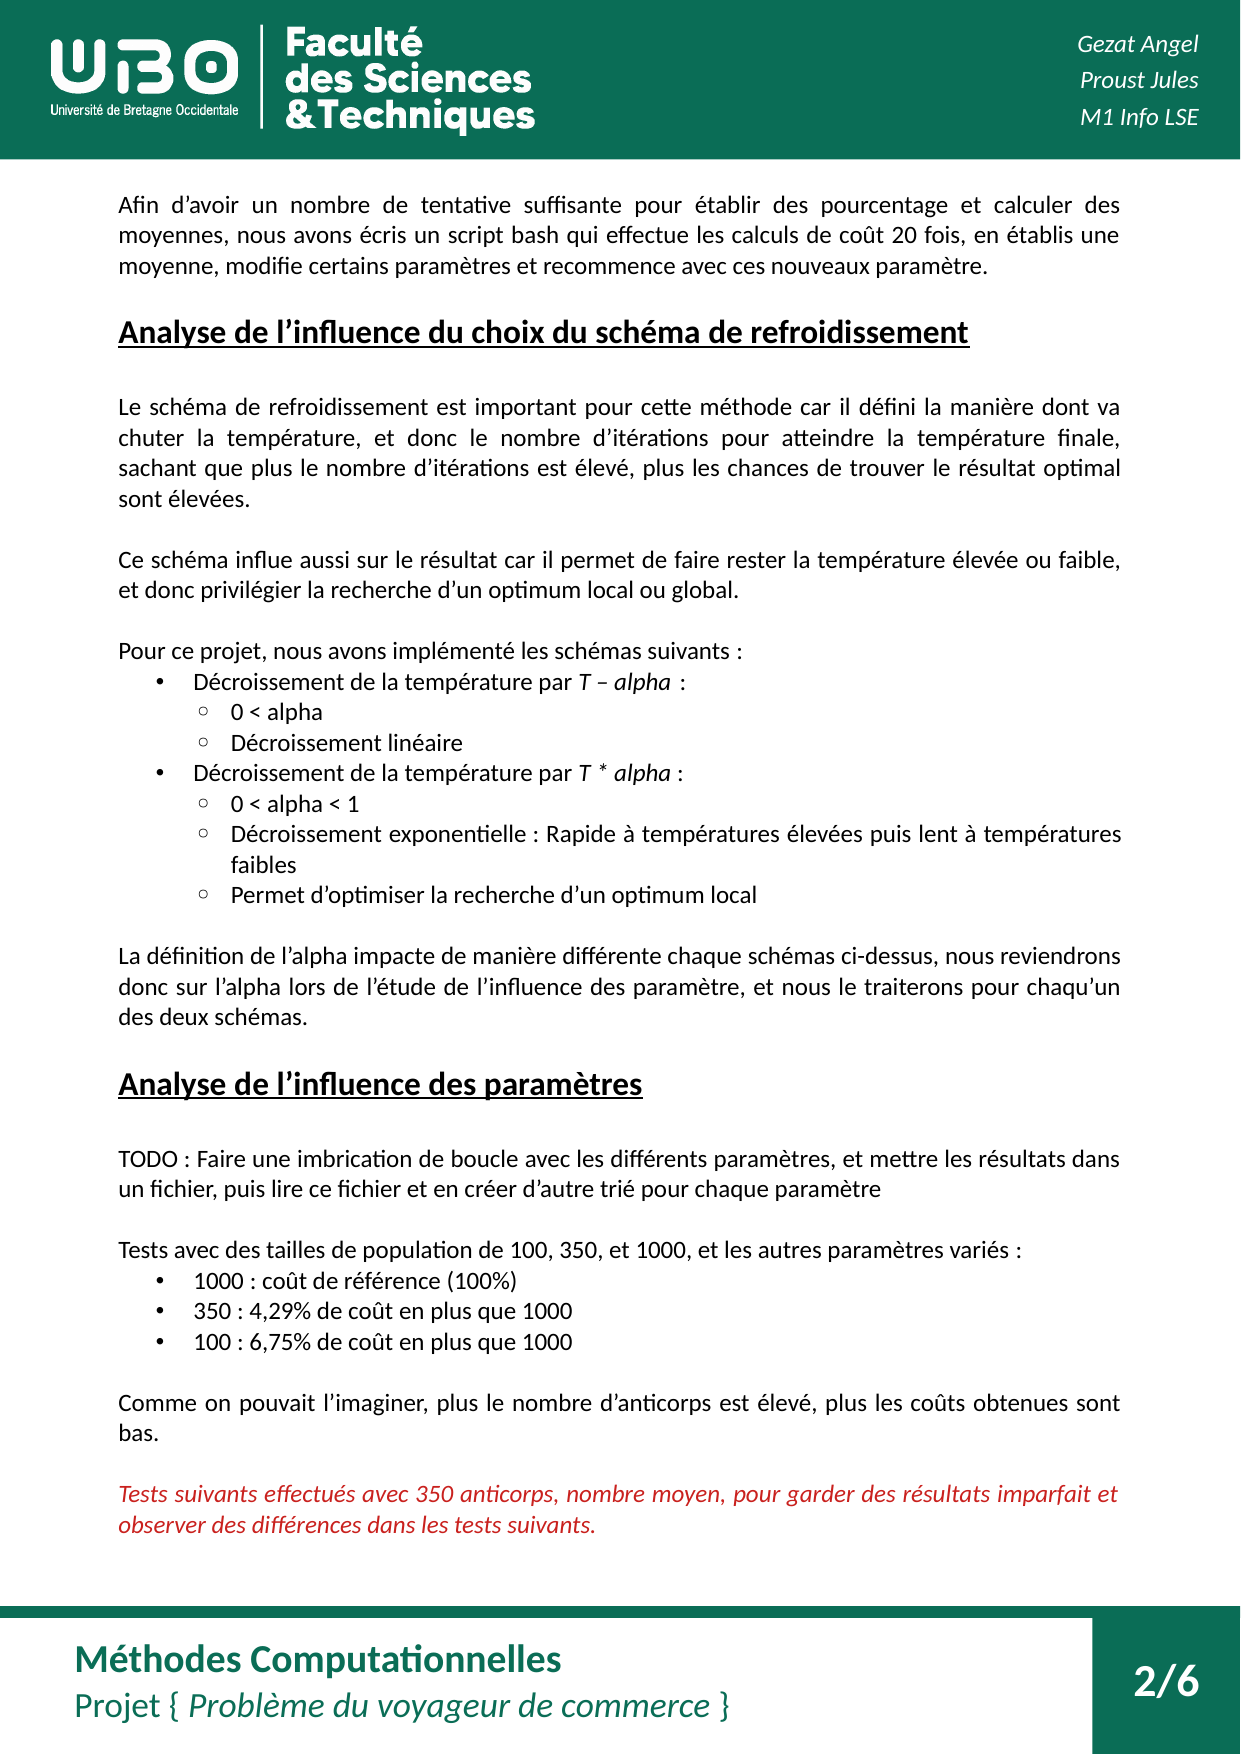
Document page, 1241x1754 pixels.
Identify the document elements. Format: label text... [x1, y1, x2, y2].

text Ce schéma influe aussi sur le résultat car il permet de faire rester la température élevée ou faible, et donc privilégier la recherche d’un optimum local ou global. [118, 544, 1122, 605]
text Comme on pouvait l’imaginer, plus le nombre d’anticorps est élevé, plus les coûts obtenues sont bas. [118, 1387, 1122, 1448]
picture [43, 20, 539, 139]
list Décroissement de la température par T * alpha : [156, 757, 1122, 788]
subtitle Analyse de l’influence du choix du schéma de refroidissement [118, 311, 1122, 352]
text Pour ce projet, nous avons implémenté les schémas suivants : [118, 635, 1122, 666]
list 1000 : coût de référence (100%) [156, 1265, 1122, 1295]
list 350 : 4,29% de coût en plus que 1000 [156, 1295, 1122, 1326]
list 0 < alpha < 1 [193, 788, 1122, 818]
text Le schéma de refroidissement est important pour cette méthode car il défini la manière dont va chuter la température, et donc le nombre d’itérations pour atteindre la température finale, sachant que plus le nombre d’itérations est élevé, plus les chances de trouver le résultat optimal sont élevées. [118, 391, 1122, 513]
list 100 : 6,75% de coût en plus que 1000 [156, 1326, 1122, 1356]
list 0 < alpha [193, 696, 1122, 727]
text TODO : Faire une imbrication de boucle avec les différents paramètres, et mettre les résultats dans un fichier, puis lire ce fichier et en créer d’autre trié pour chaque paramètre [118, 1143, 1122, 1204]
list Permet d’optimiser la recherche d’un optimum local [193, 879, 1122, 910]
list Décroissement linéaire [193, 727, 1122, 757]
subtitle Analyse de l’influence des paramètres [118, 1063, 1122, 1103]
text Afin d’avoir un nombre de tentative suffisante pour établir des pourcentage et calculer des moyennes, nous avons écris un script bash qui effectue les calculs de coût 20 fois, en établis une moyenne, modifie certains paramètres et recommence avec ces nouveaux paramètre. [118, 189, 1122, 281]
text La définition de l’alpha impacte de manière différente chaque schémas ci-dessus, nous reviendrons donc sur l’alpha lors de l’étude de l’influence des paramètre, et nous le traiterons pour chaqu’un des deux schémas. [118, 941, 1122, 1032]
list Décroissement exponentielle : Rapide à températures élevées puis lent à températures faibles [193, 818, 1122, 879]
text Tests avec des tailles de population de 100, 350, et 1000, et les autres paramètres variés : [118, 1234, 1122, 1265]
text Tests suivants effectués avec 350 anticorps, nombre moyen, pour garder des résultats imparfait et observer des différences dans les tests suivants. [118, 1478, 1122, 1539]
list Décroissement de la température par T – alpha : [156, 666, 1122, 696]
